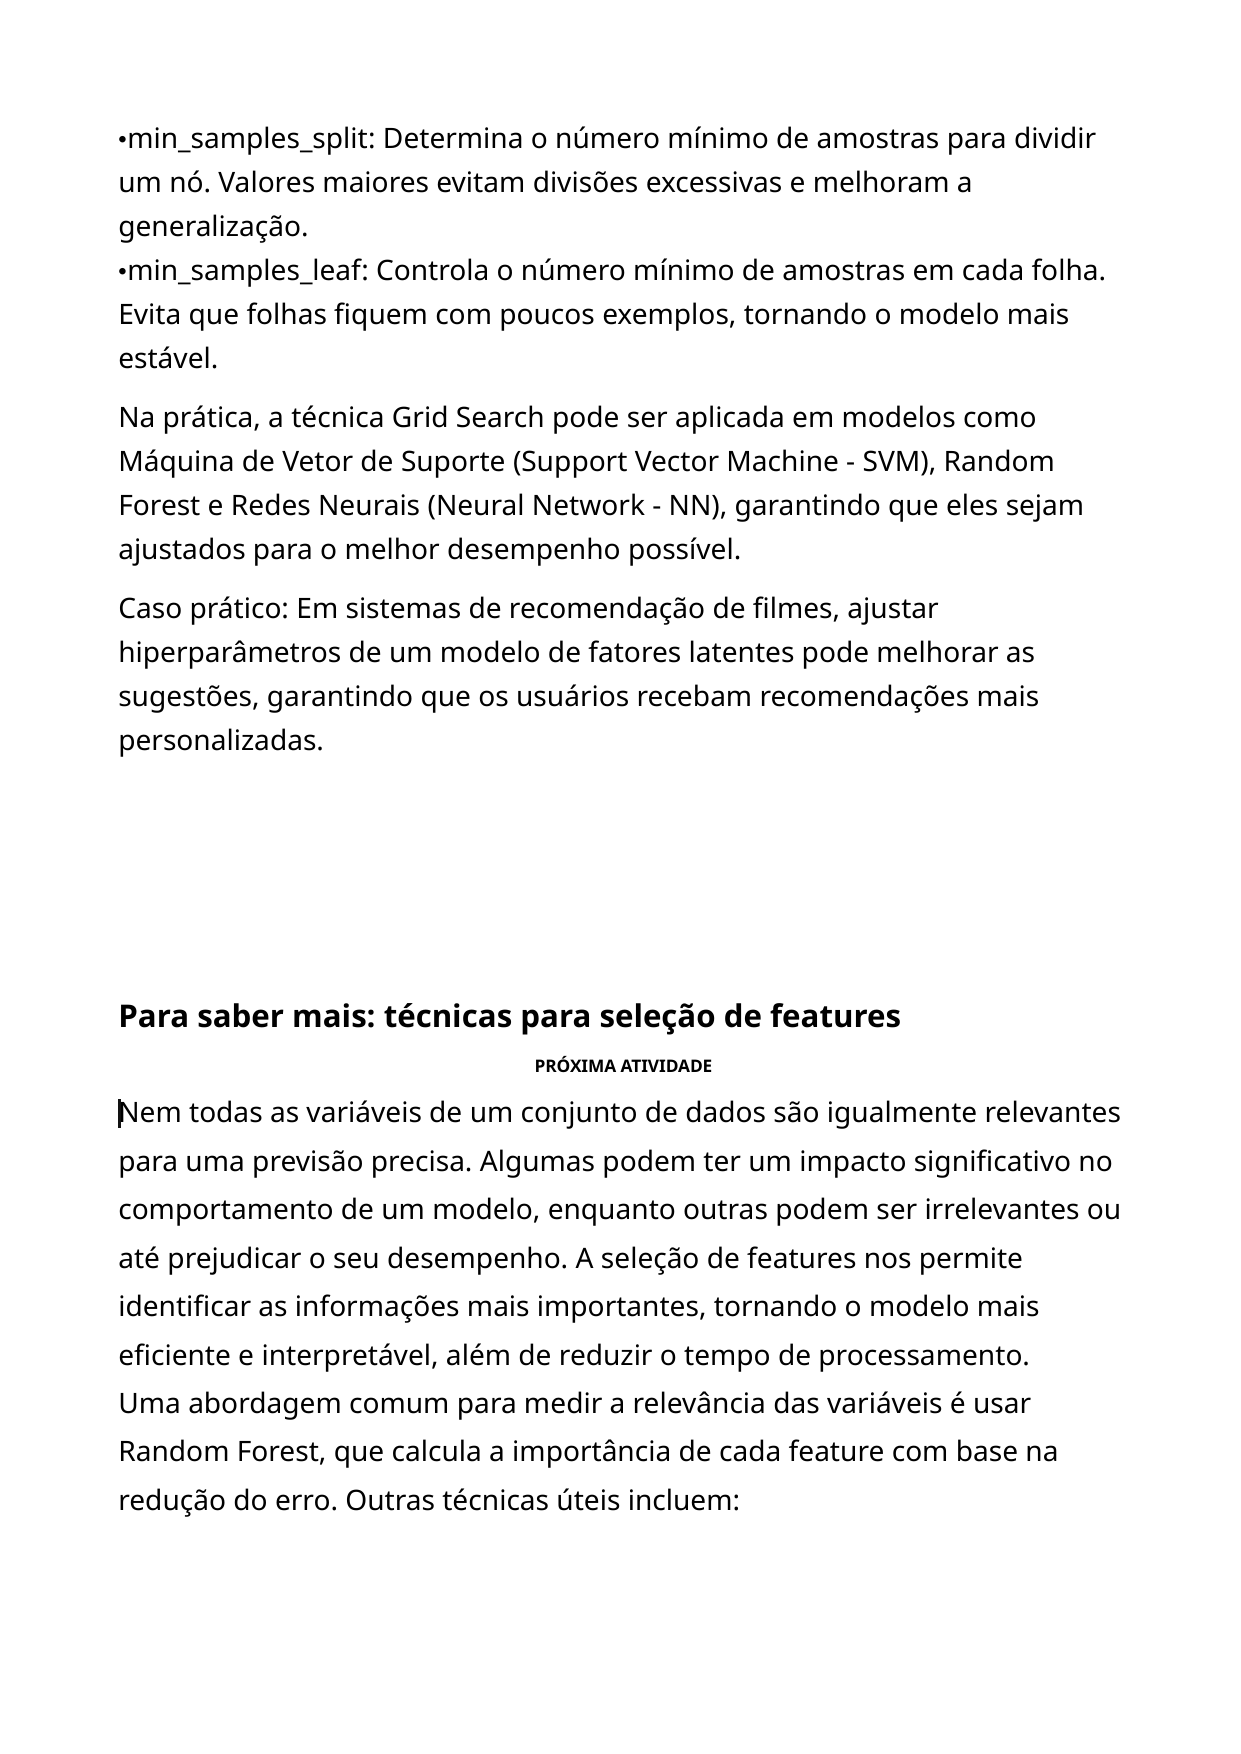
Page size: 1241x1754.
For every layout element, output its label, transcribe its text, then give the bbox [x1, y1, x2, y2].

list min_samples_split: Determina o número mínimo de amostras para dividir um nó. Valores maiores evitam divisões excessivas e melhoram a generalização. [118, 118, 1122, 244]
text Nem todas as variáveis de um conjunto de dados são igualmente relevantes para uma previsão precisa. Algumas podem ter um impacto significativo no comportamento de um modelo, enquanto outras podem ser irrelevantes ou até prejudicar o seu desempenho. A seleção de features nos permite identificar as informações mais importantes, tornando o modelo mais eficiente e interpretável, além de reduzir o tempo de processamento. [118, 1082, 1122, 1373]
text Uma abordagem comum para medir a relevância das variáveis é usar Random Forest, que calcula a importância de cada feature com base na redução do erro. Outras técnicas úteis incluem: [118, 1373, 1122, 1518]
text Na prática, a técnica Grid Search pode ser aplicada em modelos como Máquina de Vetor de Suporte (Support Vector Machine - SVM), Random Forest e Redes Neurais (Neural Network - NN), garantindo que eles sejam ajustados para o melhor desempenho possível. [118, 397, 1122, 568]
text Próxima Atividade [118, 1049, 1122, 1078]
list min_samples_leaf: Controla o número mínimo de amostras em cada folha. Evita que folhas fiquem com poucos exemplos, tornando o modelo mais estável. [118, 250, 1122, 377]
text Caso prático: Em sistemas de recomendação de filmes, ajustar hiperparâmetros de um modelo de fatores latentes pode melhorar as sugestões, garantindo que os usuários recebam recomendações mais personalizadas. [118, 588, 1122, 758]
subtitle Para saber mais: técnicas para seleção de features [118, 994, 1122, 1037]
